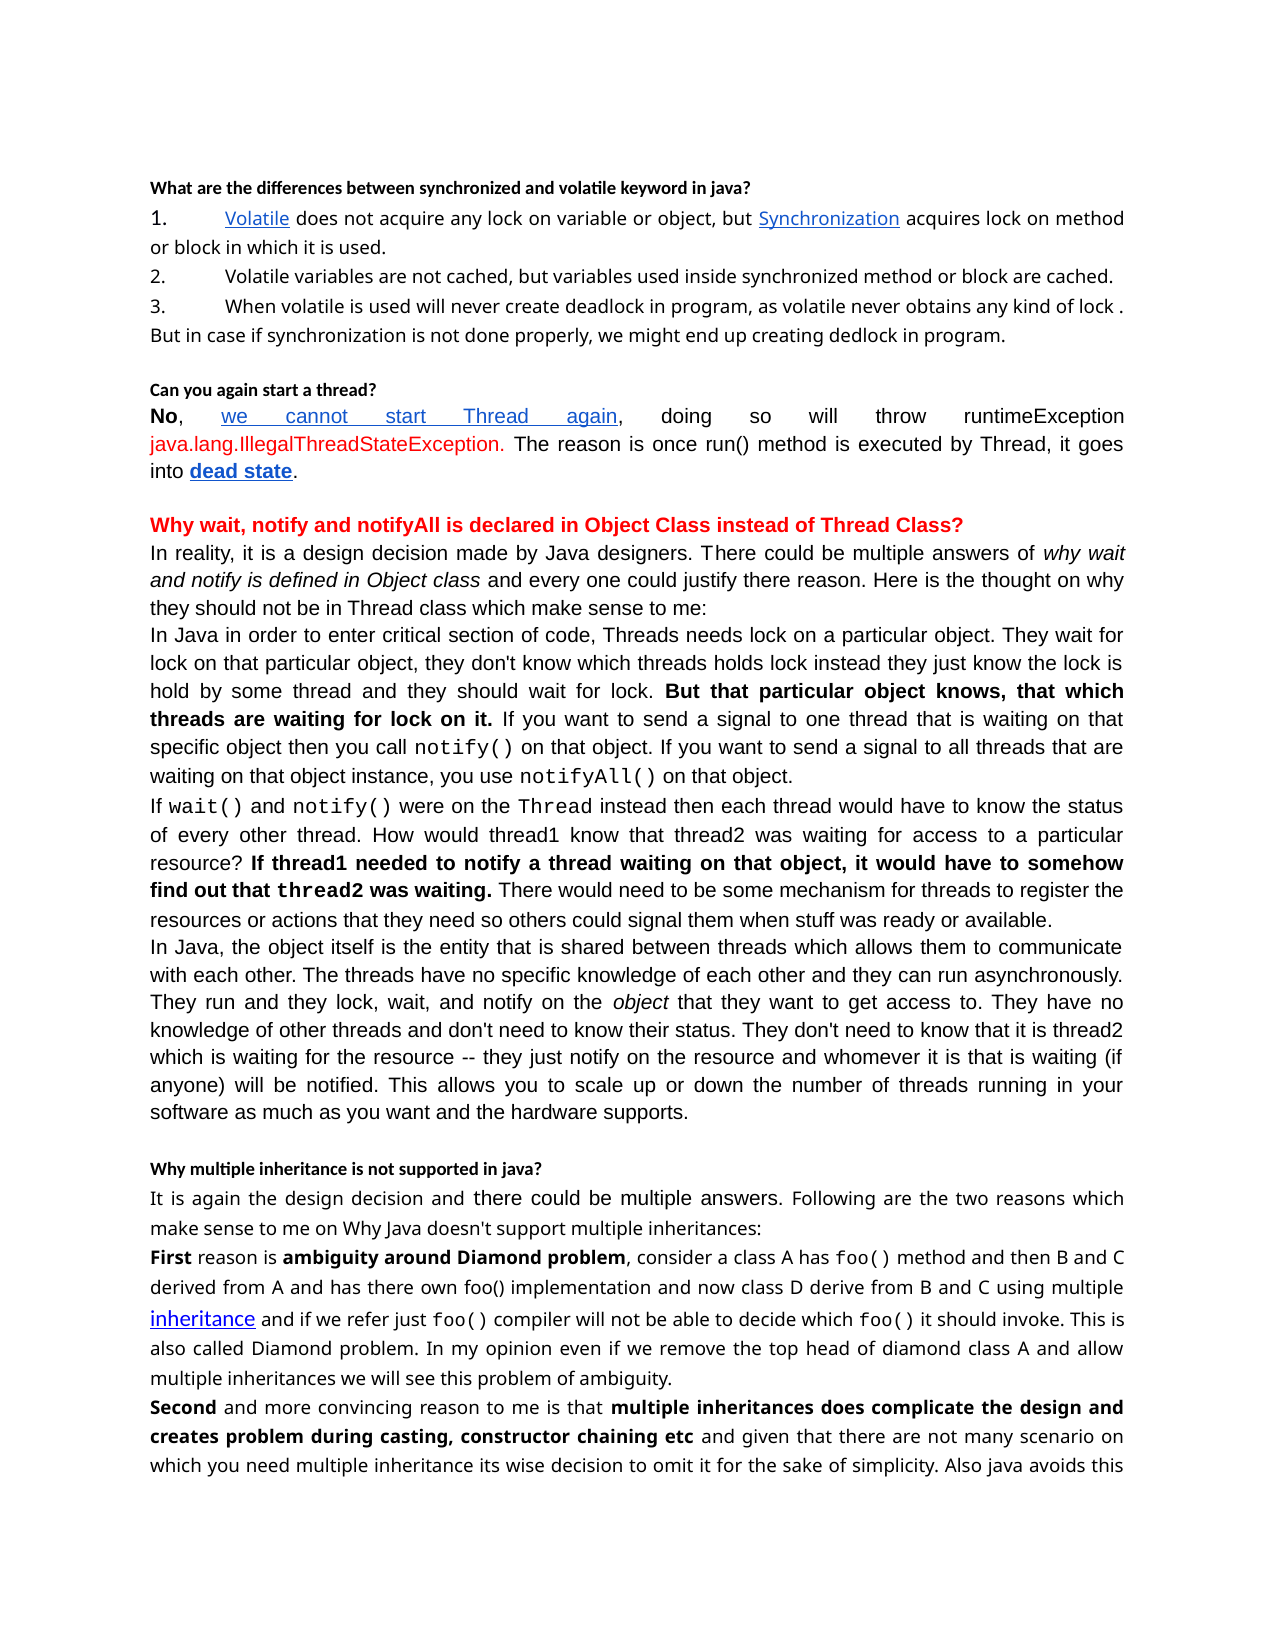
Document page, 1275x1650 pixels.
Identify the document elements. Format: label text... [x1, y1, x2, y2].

list Can you again start a thread? [150, 378, 1125, 401]
list In Java in order to enter critical section of code, Threads needs lock on a particular object. They wait for lock on that particular object, they don't know which threads holds lock instead they just know the lock is hold by some thread and they should wait for lock. But that particular object knows, that which threads are waiting for lock on it. If you want to send a signal to one thread that is waiting on that specific object then you call notify() on that object. If you want to send a signal to all threads that are waiting on that object instance, you use notifyAll() on that object. [150, 623, 1125, 790]
list First reason is ambiguity around Diamond problem, consider a class A has foo() method and then B and C derived from A and has there own foo() implementation and now class D derive from B and C using multiple inheritance and if we refer just foo() compiler will not be able to decide which foo() it should invoke. This is also called Diamond problem. In my opinion even if we remove the top head of diamond class A and allow multiple inheritances we will see this problem of ambiguity. [150, 1244, 1125, 1390]
list What are the differences between synchronized and volatile keyword in java? [150, 176, 1125, 199]
list It is again the design decision and there could be multiple answers. Following are the two reasons which make sense to me on Why Java doesn't support multiple inheritances: [150, 1183, 1125, 1241]
list Why wait, notify and notifyAll is declared in Object Class instead of Thread Class? [150, 513, 1125, 537]
list In reality, it is a design decision made by Java designers. There could be multiple answers of why wait and notify is defined in Object class and every one could justify there reason. Here is the thought on why they should not be in Thread class which make sense to me: [150, 541, 1125, 619]
list Volatile variables are not cached, but variables used inside synchronized method or block are cached. [150, 264, 1125, 289]
list No, we cannot start Thread again, doing so will throw runtimeException java.lang.IllegalThreadStateException. The reason is once run() method is executed by Thread, it goes into dead state. [150, 404, 1125, 483]
list In Java, the object itself is the entity that is shared between threads which allows them to communicate with each other. The threads have no specific knowledge of each other and they can run asynchronously. They run and they lock, wait, and notify on the object that they want to get access to. They have no knowledge of other threads and don't need to know their status. They don't need to know that it is thread2 which is waiting for the resource -- they just notify on the resource and whomever it is that is waiting (if anyone) will be notified. This allows you to scale up or down the number of threads running in your software as much as you want and the hardware supports. [150, 935, 1125, 1124]
list If wait() and notify() were on the Thread instead then each thread would have to know the status of every other thread. How would thread1 know that thread2 was waiting for access to a particular resource? If thread1 needed to notify a thread waiting on that object, it would have to somehow find out that thread2 was waiting. There would need to be some mechanism for threads to register the resources or actions that they need so others could signal them when stuff was ready or available. [150, 794, 1125, 932]
list Why multiple inheritance is not supported in java? [150, 1157, 1125, 1180]
list When volatile is used will never create deadlock in program, as volatile never obtains any kind of lock . But in case if synchronization is not done properly, we might end up creating dedlock in program. [150, 293, 1125, 348]
list Volatile does not acquire any lock on variable or object, but Synchronization acquires lock on method or block in which it is used. [150, 203, 1125, 260]
list Second and more convincing reason to me is that multiple inheritances does complicate the design and creates problem during casting, constructor chaining etc and given that there are not many scenario on which you need multiple inheritance its wise decision to omit it for the sake of simplicity. Also java avoids this [150, 1394, 1125, 1478]
